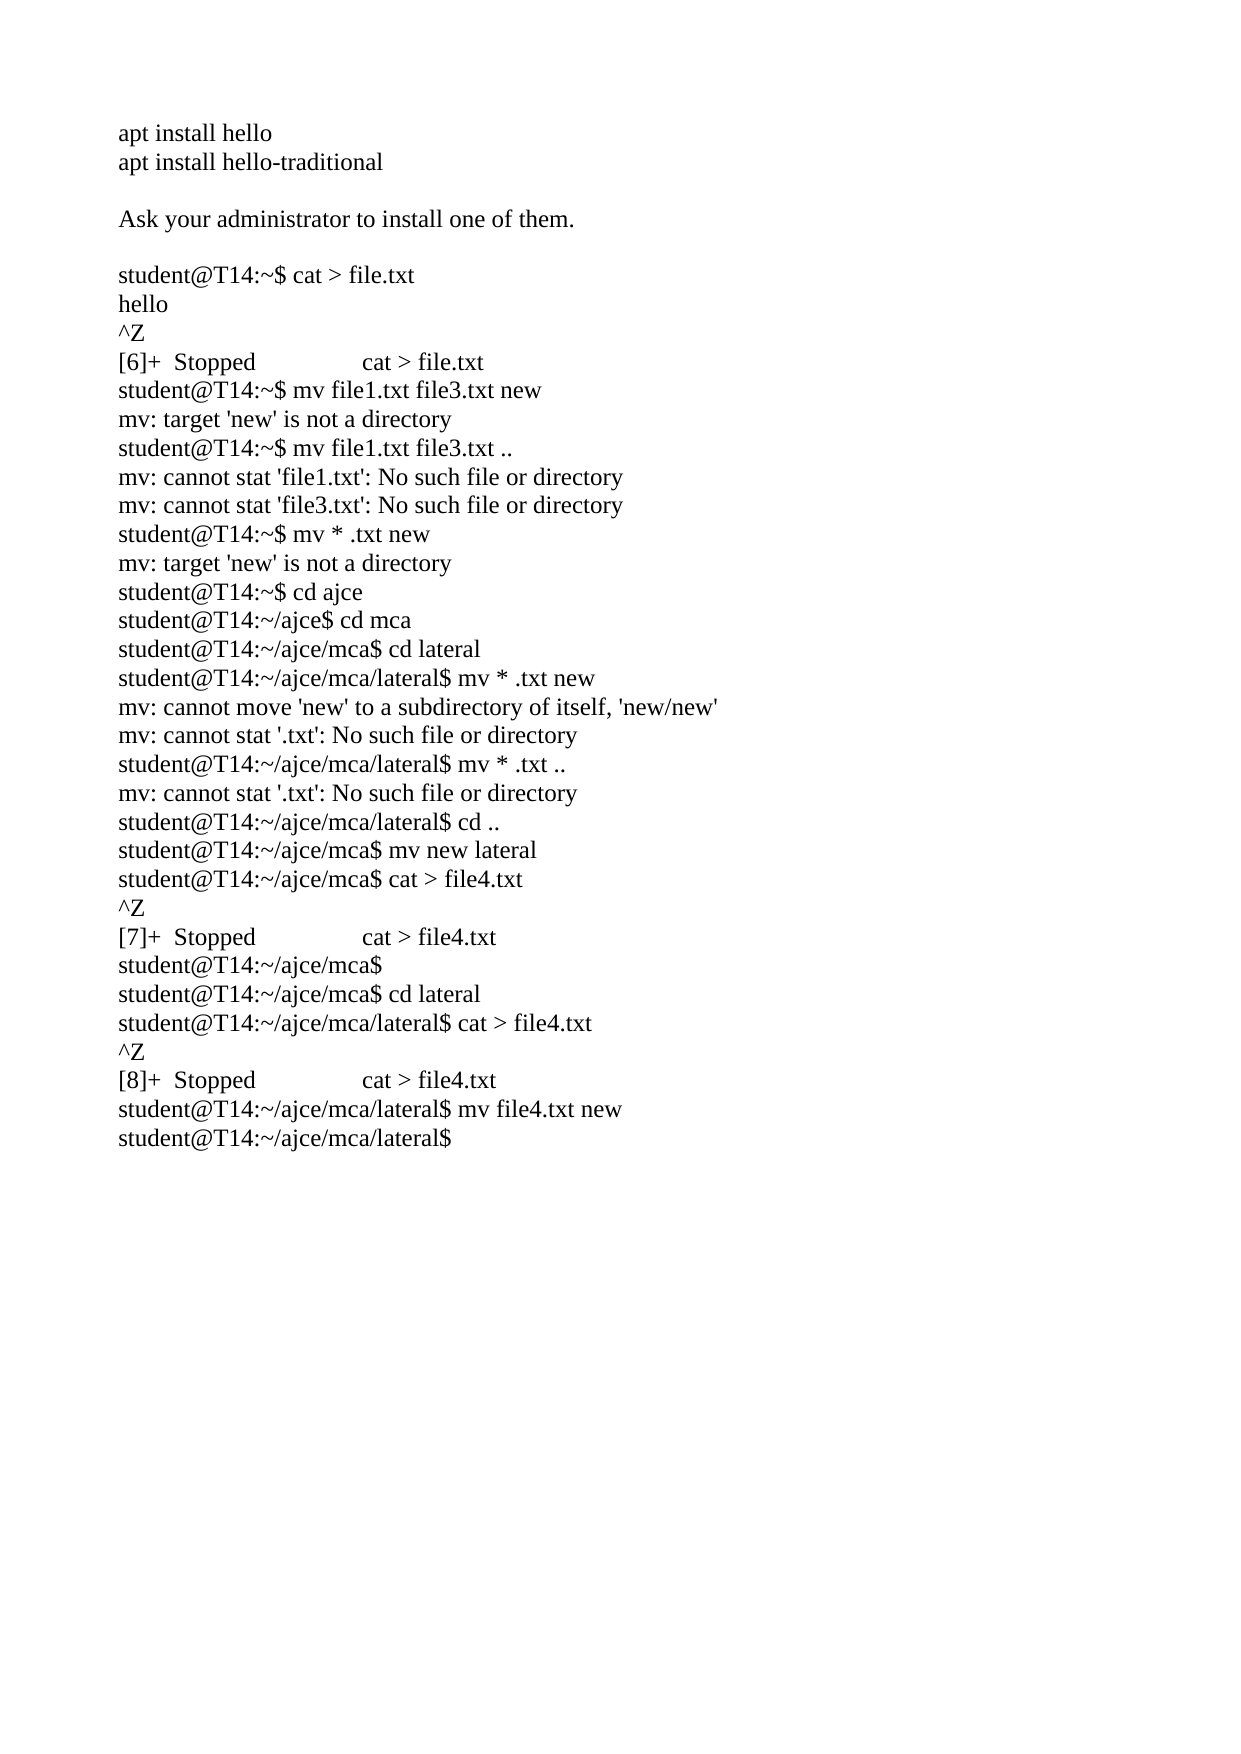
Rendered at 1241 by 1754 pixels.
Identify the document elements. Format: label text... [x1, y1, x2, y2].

text student@T14:~/ajce/mca$ mv new lateral [118, 835, 1122, 864]
text student@T14:~/ajce/mca$ cat > file4.txt [118, 864, 1122, 893]
text student@T14:~$ cd ajce [118, 577, 1122, 605]
text ^Z [118, 318, 1122, 347]
text student@T14:~$ cat > file.txt [118, 260, 1122, 289]
text hello [118, 289, 1122, 318]
text mv: cannot stat 'file3.txt': No such file or directory [118, 490, 1122, 519]
text student@T14:~$ mv file1.txt file3.txt .. [118, 433, 1122, 462]
text apt install hello [118, 118, 1122, 147]
text mv: target 'new' is not a directory [118, 404, 1122, 433]
text student@T14:~/ajce/mca/lateral$ mv file4.txt new [118, 1094, 1122, 1123]
text student@T14:~/ajce/mca$ cd lateral [118, 634, 1122, 663]
text mv: cannot stat '.txt': No such file or directory [118, 720, 1122, 749]
text student@T14:~/ajce/mca/lateral$ mv * .txt new [118, 663, 1122, 692]
text mv: cannot stat 'file1.txt': No such file or directory [118, 462, 1122, 490]
text student@T14:~/ajce/mca/lateral$ cd .. [118, 807, 1122, 835]
text mv: cannot move 'new' to a subdirectory of itself, 'new/new' [118, 692, 1122, 720]
text apt install hello-traditional [118, 147, 1122, 176]
text student@T14:~/ajce/mca/lateral$ mv * .txt .. [118, 749, 1122, 778]
text Ask your administrator to install one of them. [118, 204, 1122, 232]
text mv: cannot stat '.txt': No such file or directory [118, 778, 1122, 807]
text student@T14:~/ajce$ cd mca [118, 605, 1122, 634]
text ^Z [118, 1037, 1122, 1065]
text mv: target 'new' is not a directory [118, 548, 1122, 577]
text student@T14:~/ajce/mca/lateral$ [118, 1123, 1122, 1152]
text student@T14:~$ mv * .txt new [118, 519, 1122, 548]
text [7]+ Stopped cat > file4.txt [118, 922, 1122, 950]
text student@T14:~$ mv file1.txt file3.txt new [118, 375, 1122, 404]
text [8]+ Stopped cat > file4.txt [118, 1065, 1122, 1094]
text [6]+ Stopped cat > file.txt [118, 347, 1122, 375]
text student@T14:~/ajce/mca$ cd lateral [118, 979, 1122, 1008]
text student@T14:~/ajce/mca$ [118, 950, 1122, 979]
text student@T14:~/ajce/mca/lateral$ cat > file4.txt [118, 1008, 1122, 1037]
text ^Z [118, 893, 1122, 922]
